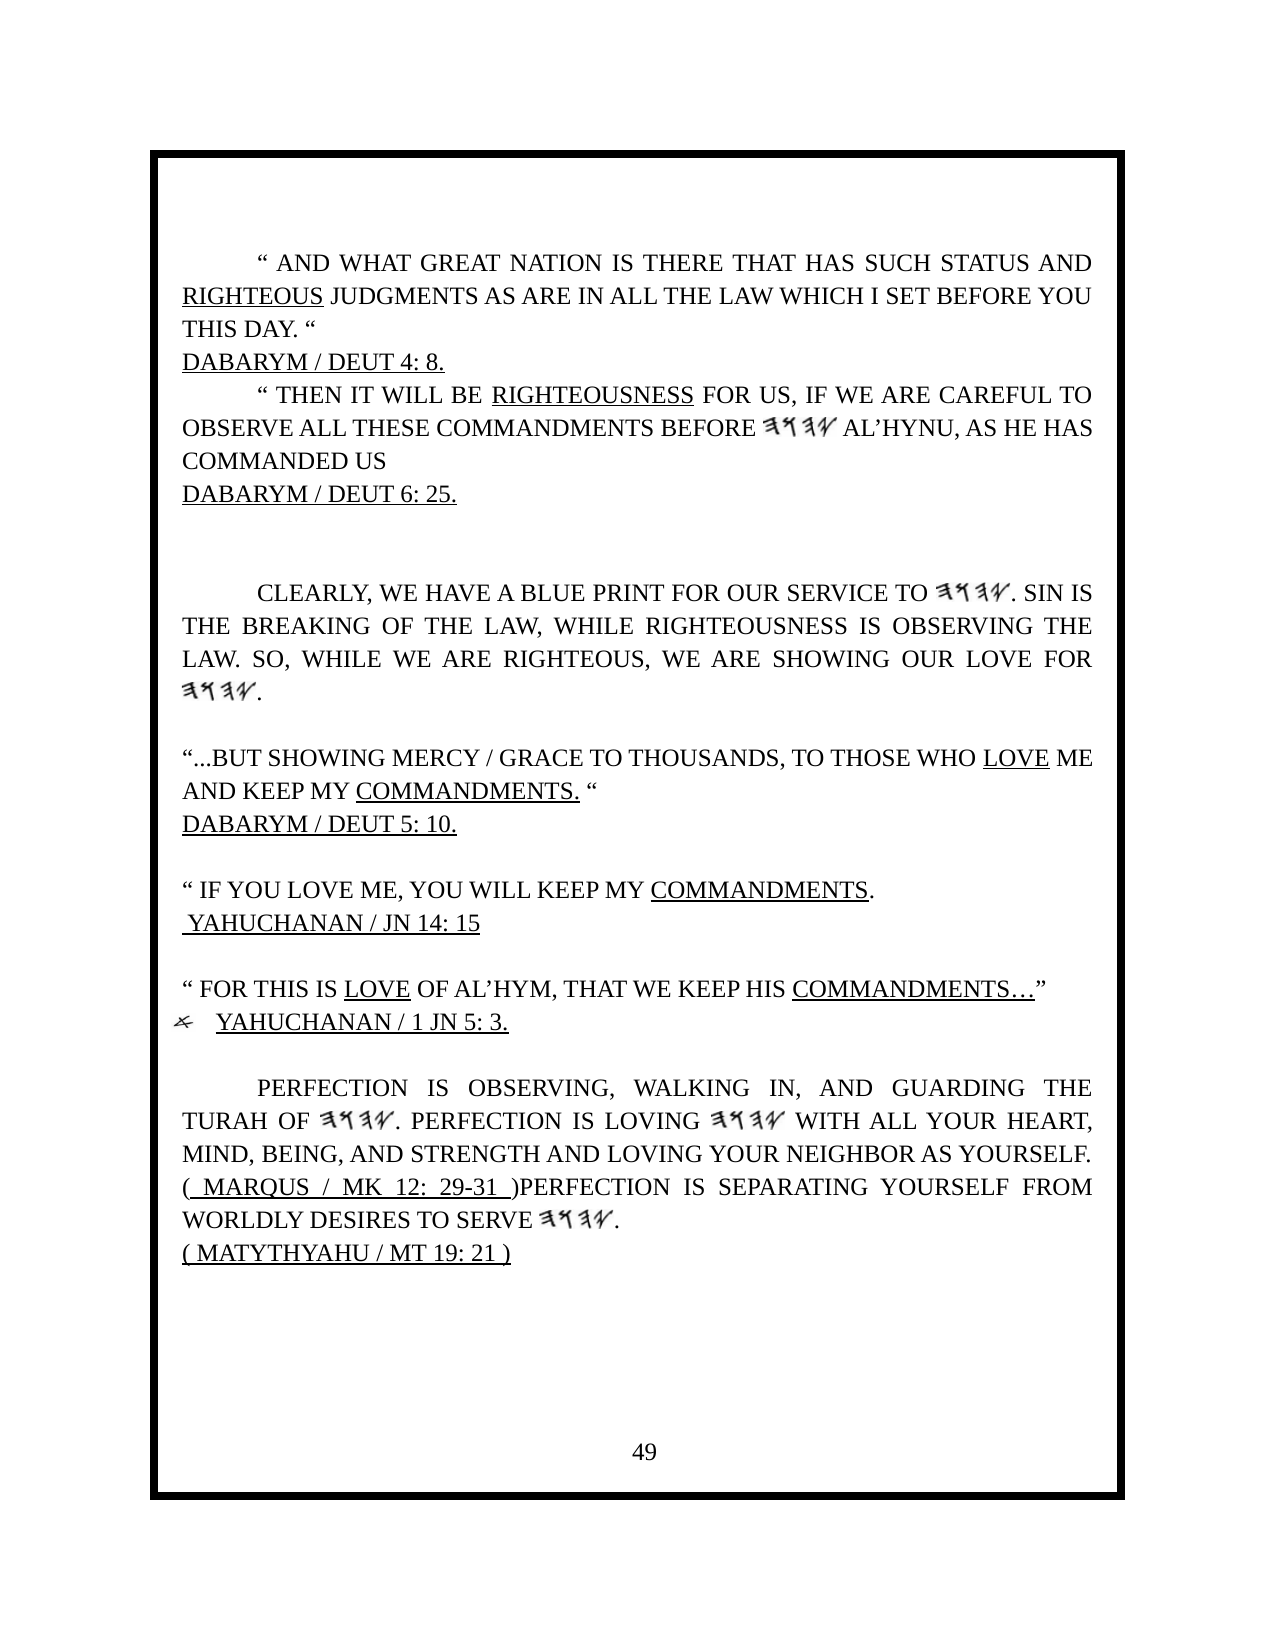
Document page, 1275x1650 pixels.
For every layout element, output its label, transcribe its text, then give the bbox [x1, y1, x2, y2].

text “ AND WHAT GREAT NATION IS THERE THAT HAS SUCH STATUS AND RIGHTEOUS JUDGMENTS AS ARE IN ALL THE LAW WHICH I SET BEFORE YOU THIS DAY. “ [182, 248, 1093, 343]
text ( MATYTHYAHU / MT 19: 21 ) [182, 1238, 1093, 1267]
text YAHUCHANAN / JN 14: 15 [182, 908, 1093, 937]
text “...BUT SHOWING MERCY / GRACE TO THOUSANDS, TO THOSE WHO LOVE ME AND KEEP MY COMMANDMENTS. “ [182, 743, 1093, 805]
text DABARYM / DEUT 6: 25. [182, 479, 1093, 508]
text “ THEN IT WILL BE RIGHTEOUSNESS FOR US, IF WE ARE CAREFUL TO OBSERVE ALL THESE COMMANDMENTS BEFORE AL’HYNU, AS HE HAS COMMANDED US [182, 380, 1093, 475]
picture [171, 1013, 197, 1032]
text “ IF YOU LOVE ME, YOU WILL KEEP MY COMMANDMENTS. [182, 875, 1093, 904]
text “ FOR THIS IS LOVE OF AL’HYM, THAT WE KEEP HIS COMMANDMENTS…” [182, 974, 1093, 1003]
text PERFECTION IS OBSERVING, WALKING IN, AND GUARDING THE TURAH OF . PERFECTION IS LOVING WITH ALL YOUR HEART, MIND, BEING, AND STRENGTH AND LOVING YOUR NEIGHBOR AS YOURSELF. ( MARQUS / MK 12: 29-31 )PERFECTION IS SEPARATING YOURSELF FROM WORLDLY DESIRES TO SERVE . [182, 1073, 1093, 1234]
text YAHUCHANAN / 1 JN 5: 3. [182, 1007, 1093, 1036]
text CLEARLY, WE HAVE A BLUE PRINT FOR OUR SERVICE TO . SIN IS THE BREAKING OF THE LAW, WHILE RIGHTEOUSNESS IS OBSERVING THE LAW. SO, WHILE WE ARE RIGHTEOUS, WE ARE SHOWING OUR LOVE FOR . [182, 578, 1093, 706]
text DABARYM / DEUT 5: 10. [182, 809, 1093, 838]
text DABARYM / DEUT 4: 8. [182, 347, 1093, 376]
text 49 [182, 1437, 1093, 1465]
